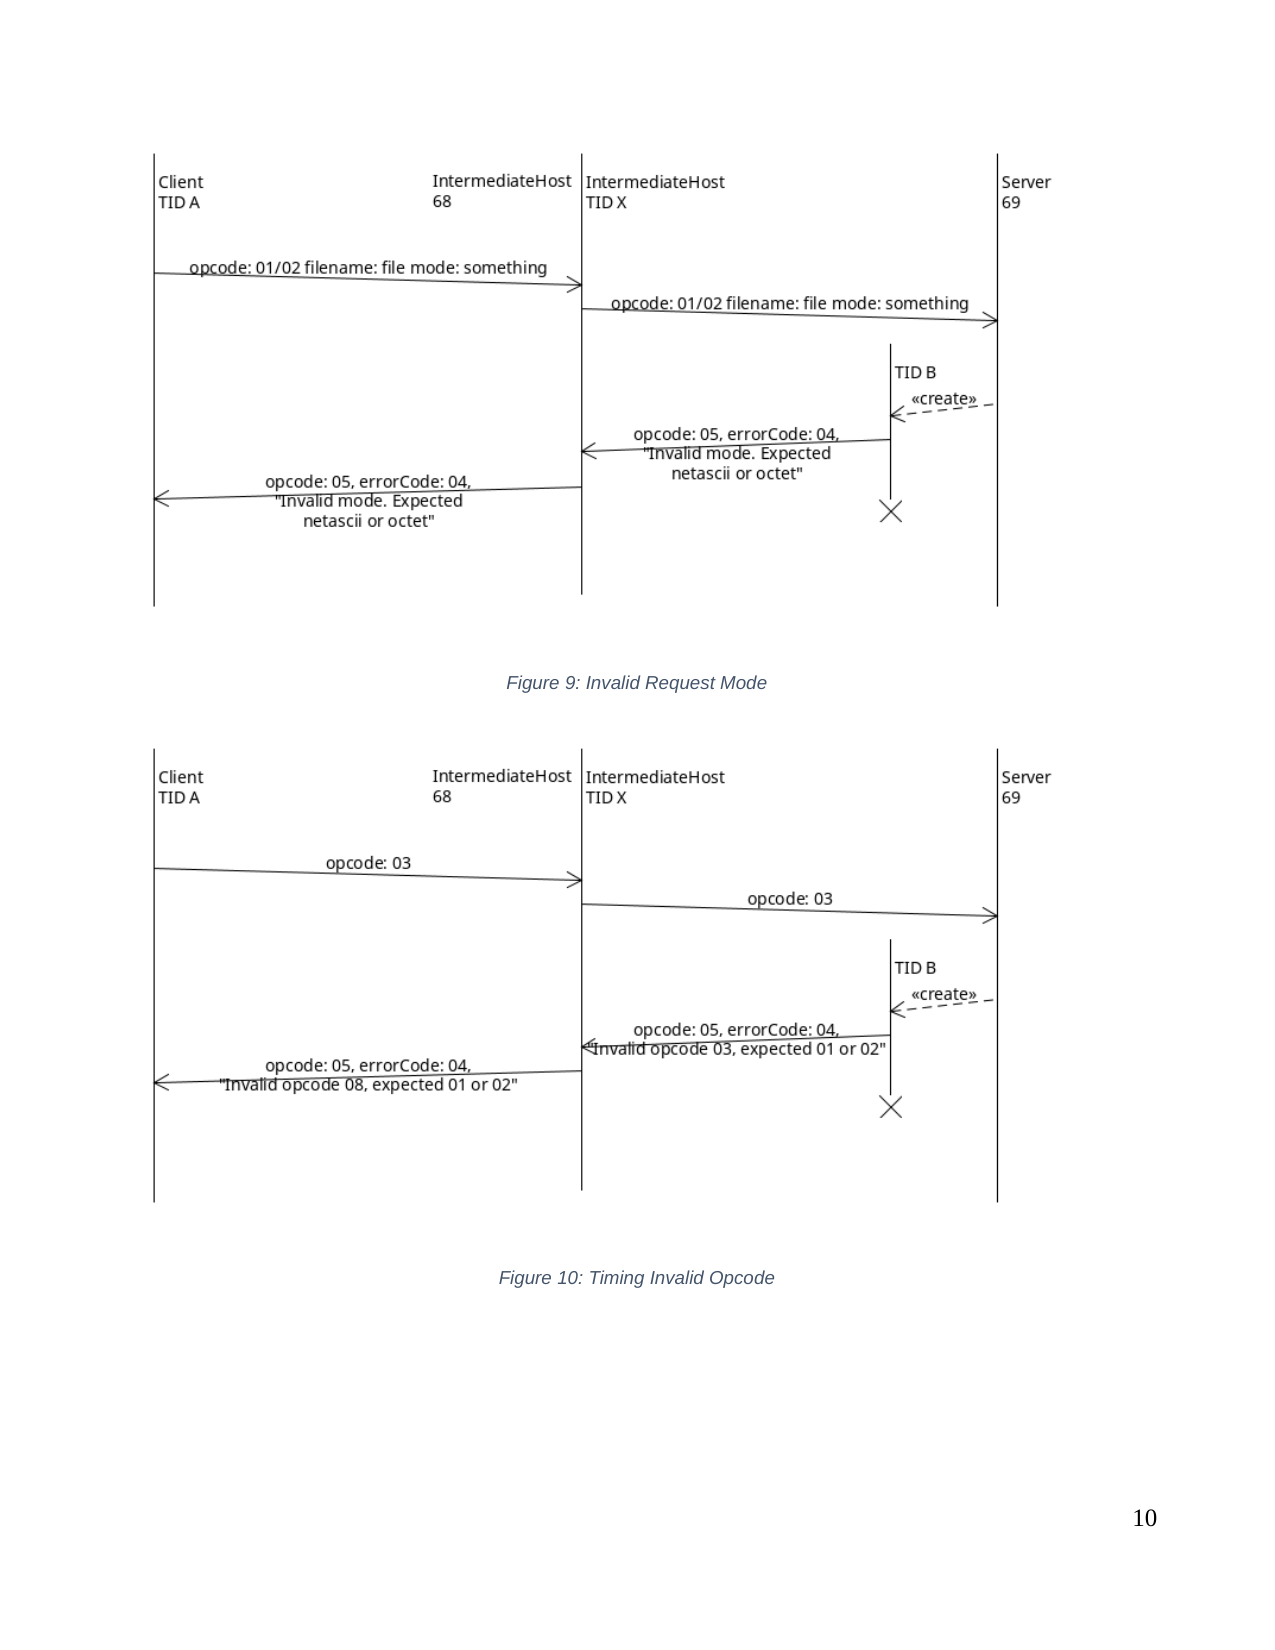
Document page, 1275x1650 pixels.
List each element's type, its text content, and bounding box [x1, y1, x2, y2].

picture [118, 118, 1092, 653]
text Figure 10: Timing Invalid Opcode [118, 1267, 1157, 1289]
picture [118, 713, 1092, 1249]
text Figure 9: Invalid Request Mode [118, 671, 1157, 693]
